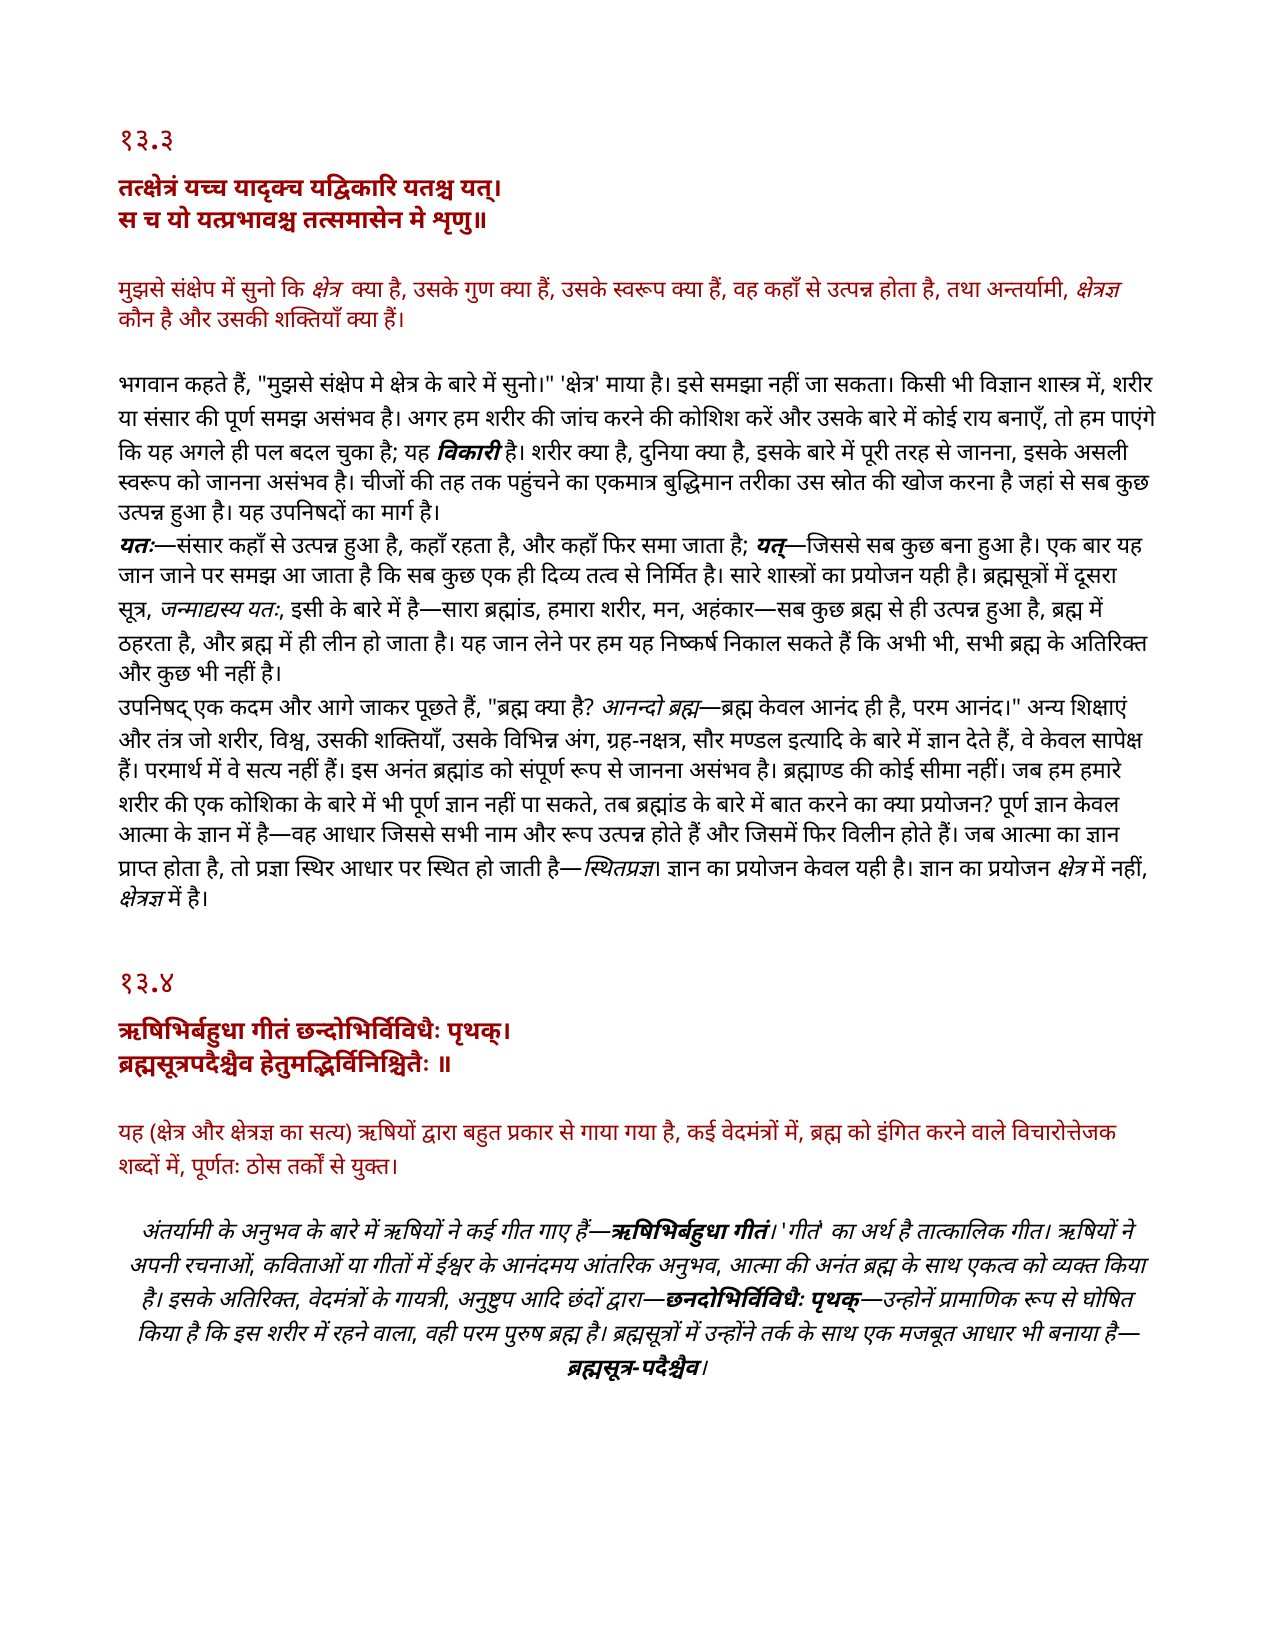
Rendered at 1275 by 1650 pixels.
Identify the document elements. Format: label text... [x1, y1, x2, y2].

text यह (क्षेत्र और क्षेत्रज्ञ का सत्य) ऋषियों द्वारा बहुत प्रकार से गाया गया है, कई वेदमंत्रों में, ब्रह्म को इंगित करने वाले विचारोत्तेजक शब्दों में, पूर्णतः ठोस तर्कों से युक्त। [118, 1116, 1157, 1184]
text ब्रह्मसूत्रपदैश्चैव हेतुमद्भिर्विनिश्चितैः ॥ [118, 1050, 1157, 1082]
text मुझसे संक्षेप में सुनो कि क्षेत्र क्या है, उसके गुण क्या हैं, उसके स्वरूप क्या हैं, वह कहाँ से उत्पन्न होता है, तथा अन्तर्यामी, क्षेत्रज्ञ कौन है और उसकी शक्तियाँ क्या हैं। [118, 273, 1157, 337]
text अंतर्यामी के अनुभव के बारे में ऋषियों ने कई गीत गाए हैं—ऋषिभिर्बहुधा गीतं। 'गीतं' का अर्थ है तात्कालिक गीत। ऋषियों ने अपनी रचनाओं, कविताओं या गीतों में ईश्वर के आनंदमय आंतरिक अनुभव, आत्मा की अनंत ब्रह्म के साथ एकत्व को व्यक्त किया है। इसके अतिरिक्त, वेदमंत्रों के गायत्री, अनुष्टुप आदि छंदों द्वारा—छनदोभिर्विविधैः पृथक्—उन्होनें प्रामाणिक रूप से घोषित किया है कि इस शरीर में रहने वाला, वही परम पुरुष ब्रह्म है। ब्रह्मसूत्रों में उन्होंने तर्क के साथ एक मजबूत आधार भी बनाया है—ब्रह्मसूत्र-पदैश्चैव। [118, 1215, 1157, 1384]
text भगवान कहते हैं, "मुझसे संक्षेप मे क्षेत्र के बारे में सुनो।" 'क्षेत्र' माया है। इसे समझा नहीं जा सकता। किसी भी विज्ञान शास्त्र में, शरीर या संसार की पूर्ण समझ असंभव है। अगर हम शरीर की जांच करने की कोशिश करें और उसके बारे में कोई राय बनाएँ, तो हम पाएंगे कि यह अगले ही पल बदल चुका है; यह विकारी है। शरीर क्या है, दुनिया क्या है, इसके बारे में पूरी तरह से जानना, इसके असली स्वरूप को जानना असंभव है। चीजों की तह तक पहुंचने का एकमात्र बुद्धिमान तरीका उस स्रोत की खोज करना है जहां से सब कुछ उत्पन्न हुआ है। यह उपनिषदों का मार्ग है। [118, 368, 1157, 529]
subtitle १३.३ [118, 118, 1157, 161]
text यतः—संसार कहाँ से उत्पन्न हुआ है, कहाँ रहता है, और कहाँ फिर समा जाता है; यत्—जिससे सब कुछ बना हुआ है। एक बार यह जान जाने पर समझ आ जाता है कि सब कुछ एक ही दिव्य तत्व से निर्मित है। सारे शास्त्रों का प्रयोजन यही है। ब्रह्मसूत्रों में दूसरा सूत्र, जन्माद्यस्य यतः, इसी के बारे में है—सारा ब्रह्मांड, हमारा शरीर, मन, अहंकार—सब कुछ ब्रह्म से ही उत्पन्न हुआ है, ब्रह्म में ठहरता है, और ब्रह्म में ही लीन हो जाता है। यह जान लेने पर हम यह निष्कर्ष निकाल सकते हैं कि अभी भी, सभी ब्रह्म के अतिरिक्त और कुछ भी नहीं है। [118, 529, 1157, 691]
subtitle १३.४ [118, 962, 1157, 1004]
text तत्क्षेत्रं यच्च यादृक्च यद्विकारि यतश्च यत्। [118, 174, 1157, 206]
text स च यो यत्प्रभावश्च तत्समासेन मे शृणु॥ [118, 206, 1157, 239]
text उपनिषद् एक कदम और आगे जाकर पूछते हैं, "ब्रह्म क्या है? आनन्दो ब्रह्म—ब्रह्म केवल आनंद ही है, परम आनंद।" अन्य शिक्षाएं और तंत्र जो शरीर, विश्व, उसकी शक्तियाँ, उसके विभिन्न अंग, ग्रह-नक्षत्र, सौर मण्डल इत्यादि के बारे में ज्ञान देते हैं, वे केवल सापेक्ष हैं। परमार्थ में वे सत्य नहीं हैं। इस अनंत ब्रह्मांड को संपूर्ण रूप से जानना असंभव है। ब्रह्माण्ड की कोई सीमा नहीं। जब हम हमारे शरीर की एक कोशिका के बारे में भी पूर्ण ज्ञान नहीं पा सकते, तब ब्रह्मांड के बारे में बात करने का क्या प्रयोजन? पूर्ण ज्ञान केवल आत्मा के ज्ञान में है—वह आधार जिससे सभी नाम और रूप उत्पन्न होते हैं और जिसमें फिर विलीन होते हैं। जब आत्मा का ज्ञान प्राप्त होता है, तो प्रज्ञा स्थिर आधार पर स्थित हो जाती है—स्थितप्रज्ञ। ज्ञान का प्रयोजन केवल यही है। ज्ञान का प्रयोजन क्षेत्र में नहीं, क्षेत्रज्ञ में है। [118, 691, 1157, 916]
text ऋषिभिर्बहुधा गीतं छन्दोभिर्विविधैः पृथक्। [118, 1017, 1157, 1050]
